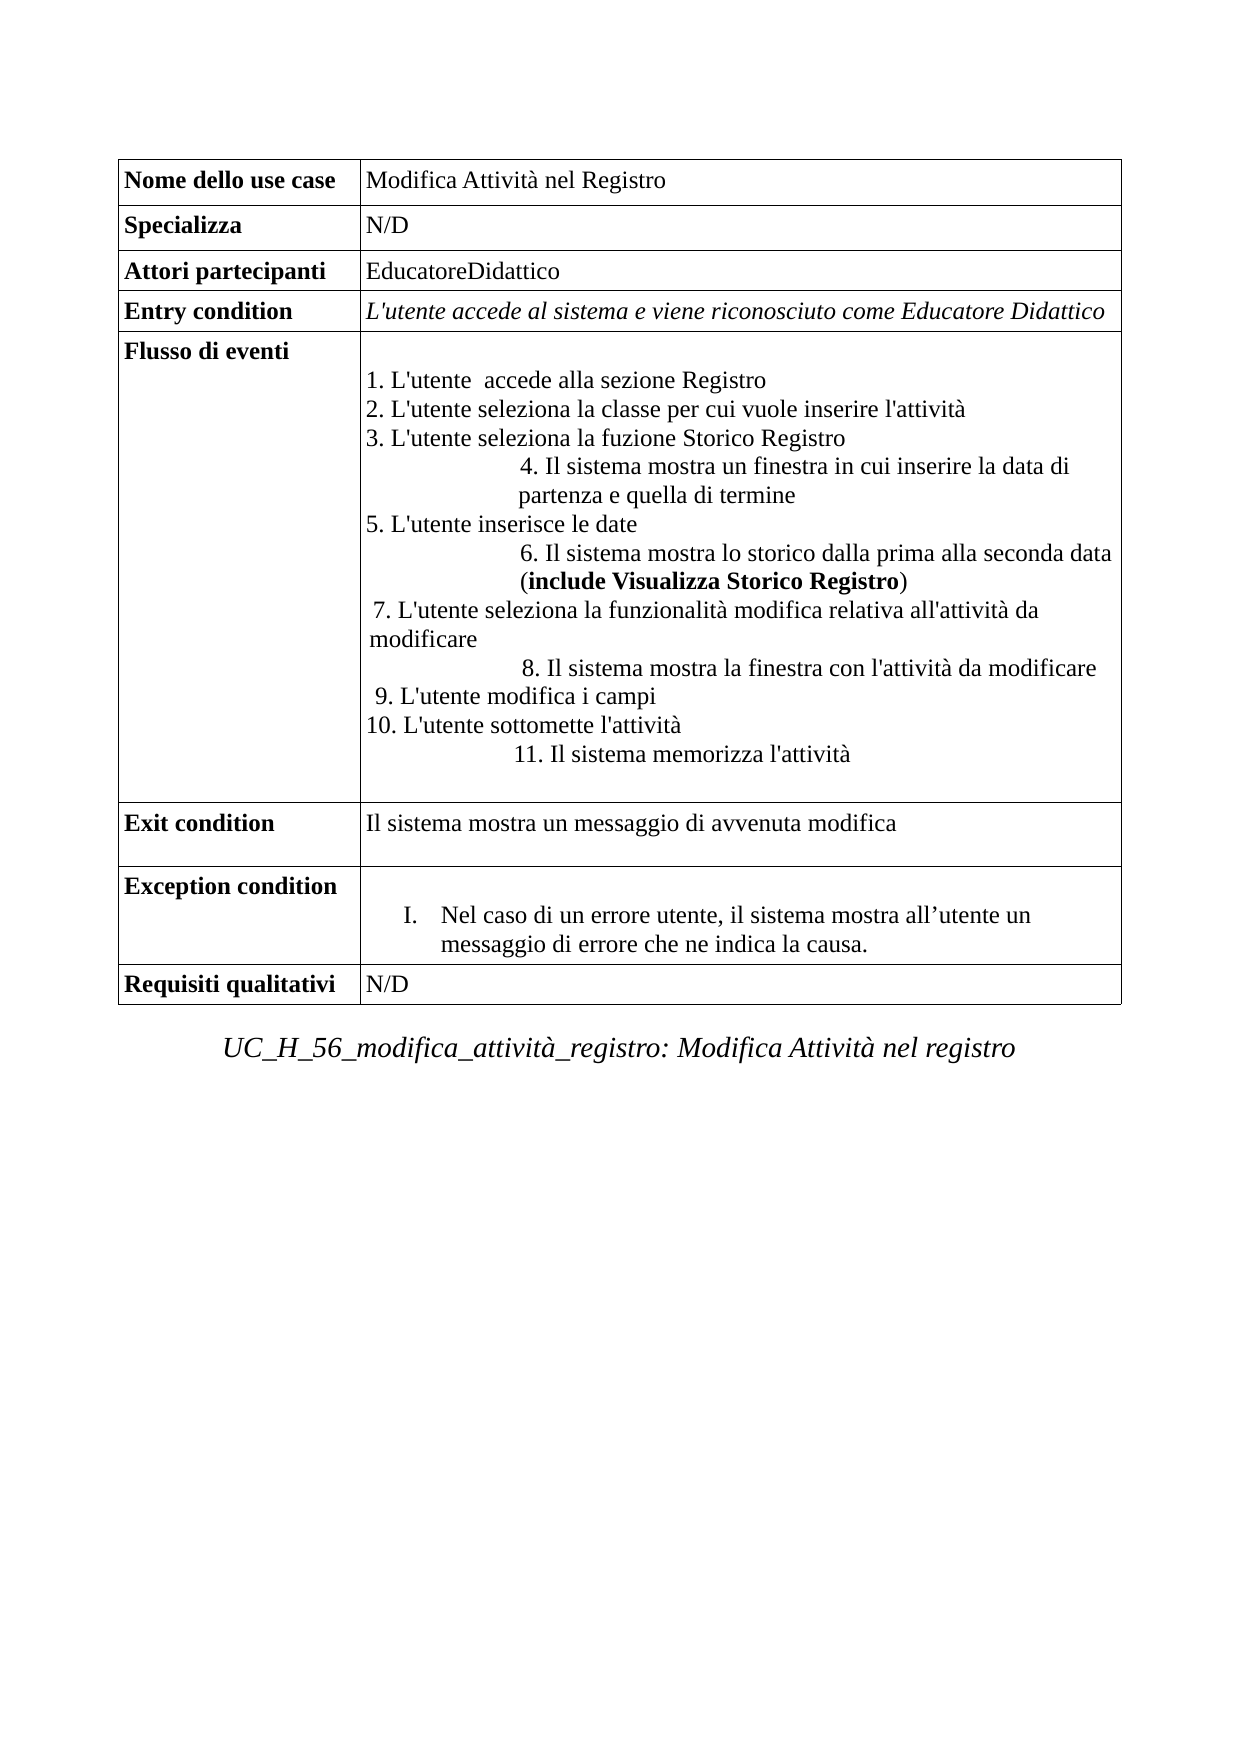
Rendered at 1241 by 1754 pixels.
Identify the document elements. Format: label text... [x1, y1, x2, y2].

table_cell L'utente accede al sistema e viene riconosciuto come Educatore Didattico [361, 291, 1121, 331]
table_cell Flusso di eventi [119, 332, 360, 802]
table_cell Nel caso di un errore utente, il sistema mostra all’utente un messaggio di errore che ne indica la causa. [361, 867, 1121, 963]
table_header Nome dello use case [119, 160, 360, 205]
text UC_H_56_modifica_attività_registro: Modifica Attività nel registro [118, 1030, 1122, 1064]
table_cell N/D [361, 965, 1121, 1004]
table_cell Attori partecipanti [119, 251, 360, 290]
table_cell Requisiti qualitativi [119, 965, 360, 1004]
table_cell EducatoreDidattico [361, 251, 1121, 290]
table_cell Entry condition [119, 291, 360, 331]
table_cell Exception condition [119, 867, 360, 963]
table_cell N/D [361, 206, 1121, 250]
table_cell Exit condition [119, 803, 360, 866]
table_header Modifica Attività nel Registro [361, 160, 1121, 205]
table_cell Il sistema mostra un messaggio di avvenuta modifica [361, 803, 1121, 866]
table_cell L'utente accede alla sezione Registro L'utente seleziona la classe per cui vuole inserire l'attività L'utente seleziona la fuzione Storico Registro Il sistema mostra un finestra in cui inserire la data di partenza e quella di termine L'utente inserisce le date Il sistema mostra lo storico dalla prima alla seconda data (include Visualizza Storico Registro) L'utente seleziona la funzionalità modifica relativa all'attività da modificare Il sistema mostra la finestra con l'attività da modificare L'utente modifica i campi L'utente sottomette l'attività Il sistema memorizza l'attività [361, 332, 1121, 802]
table_cell Specializza [119, 206, 360, 250]
